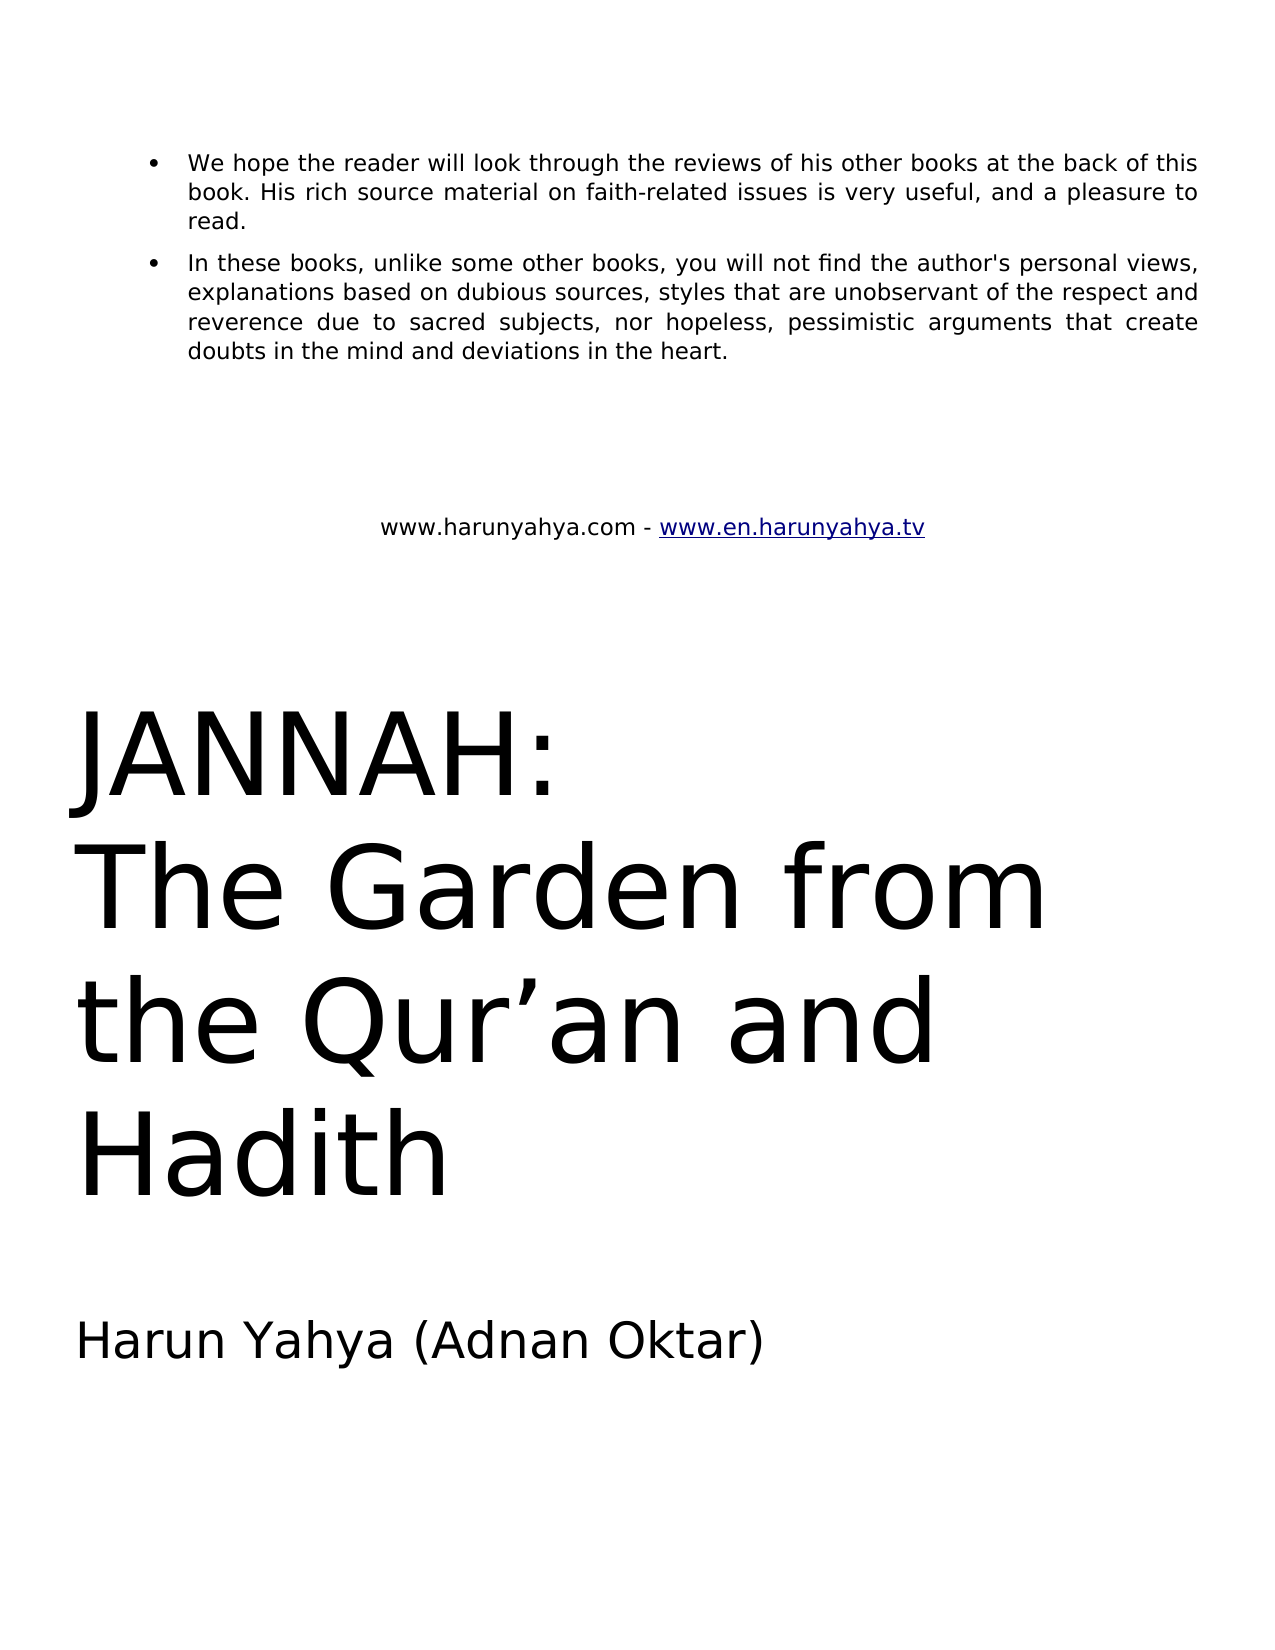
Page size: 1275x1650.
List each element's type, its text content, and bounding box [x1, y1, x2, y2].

title JANNAH: [75, 689, 1200, 823]
title The Garden from the Qur’an and Hadith [75, 823, 1200, 1223]
text www.harunyahya.com - www.en.harunyahya.tv [127, 514, 1177, 540]
text Harun Yahya (Adnan Oktar) [75, 1312, 1200, 1370]
list We hope the reader will look through the reviews of his other books at the back of this book. His rich source material on faith-related issues is very useful, and a pleasure to read. [150, 150, 1200, 235]
list In these books, unlike some other books, you will not find the author's personal views, explanations based on dubious sources, styles that are unobservant of the respect and reverence due to sacred subjects, nor hopeless, pessimistic arguments that create doubts in the mind and deviations in the heart. [150, 250, 1200, 365]
